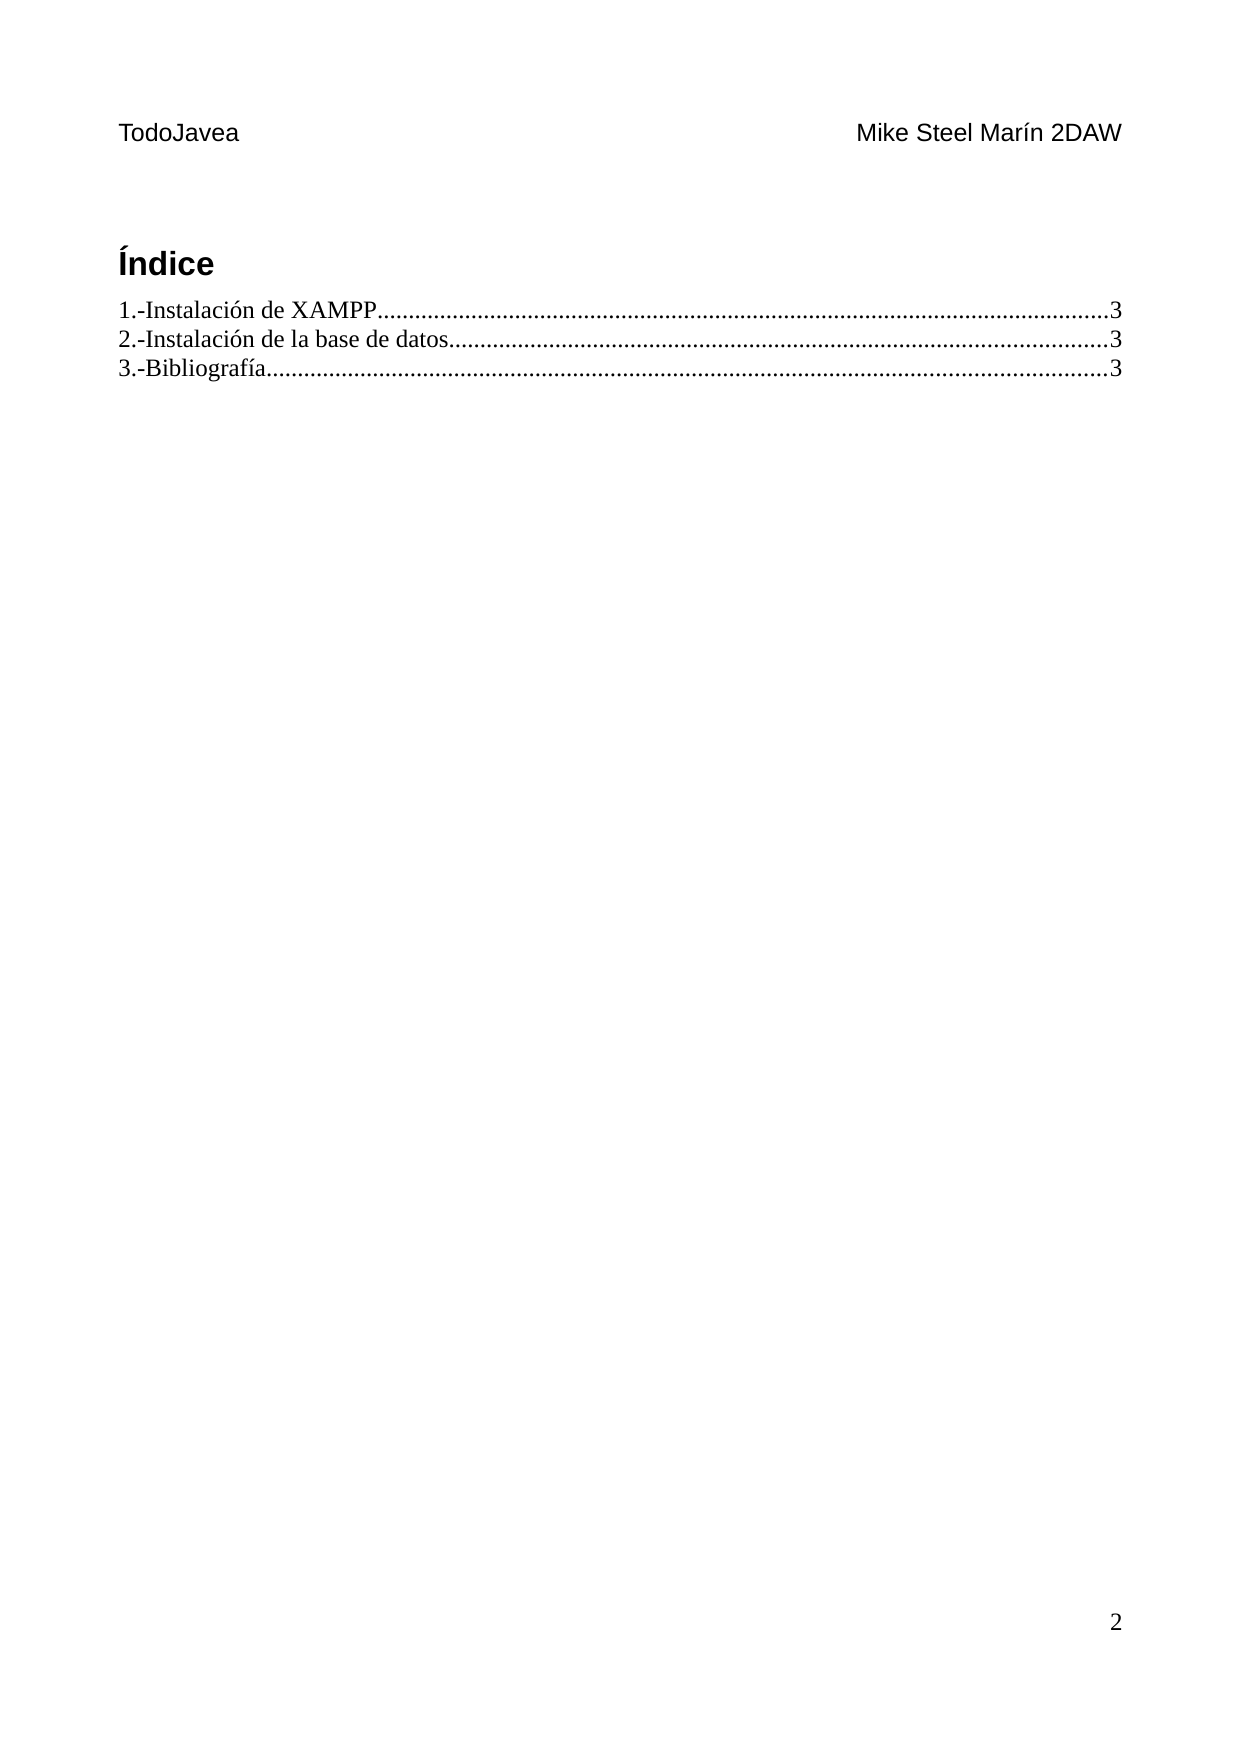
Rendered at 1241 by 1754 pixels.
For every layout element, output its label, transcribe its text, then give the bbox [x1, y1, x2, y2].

text 1.-Instalación de XAMPP 3 [118, 295, 1122, 324]
text 2.-Instalación de la base de datos 3 [118, 324, 1122, 353]
subtitle Índice [118, 244, 1122, 283]
text 3.-Bibliografía 3 [118, 353, 1122, 382]
